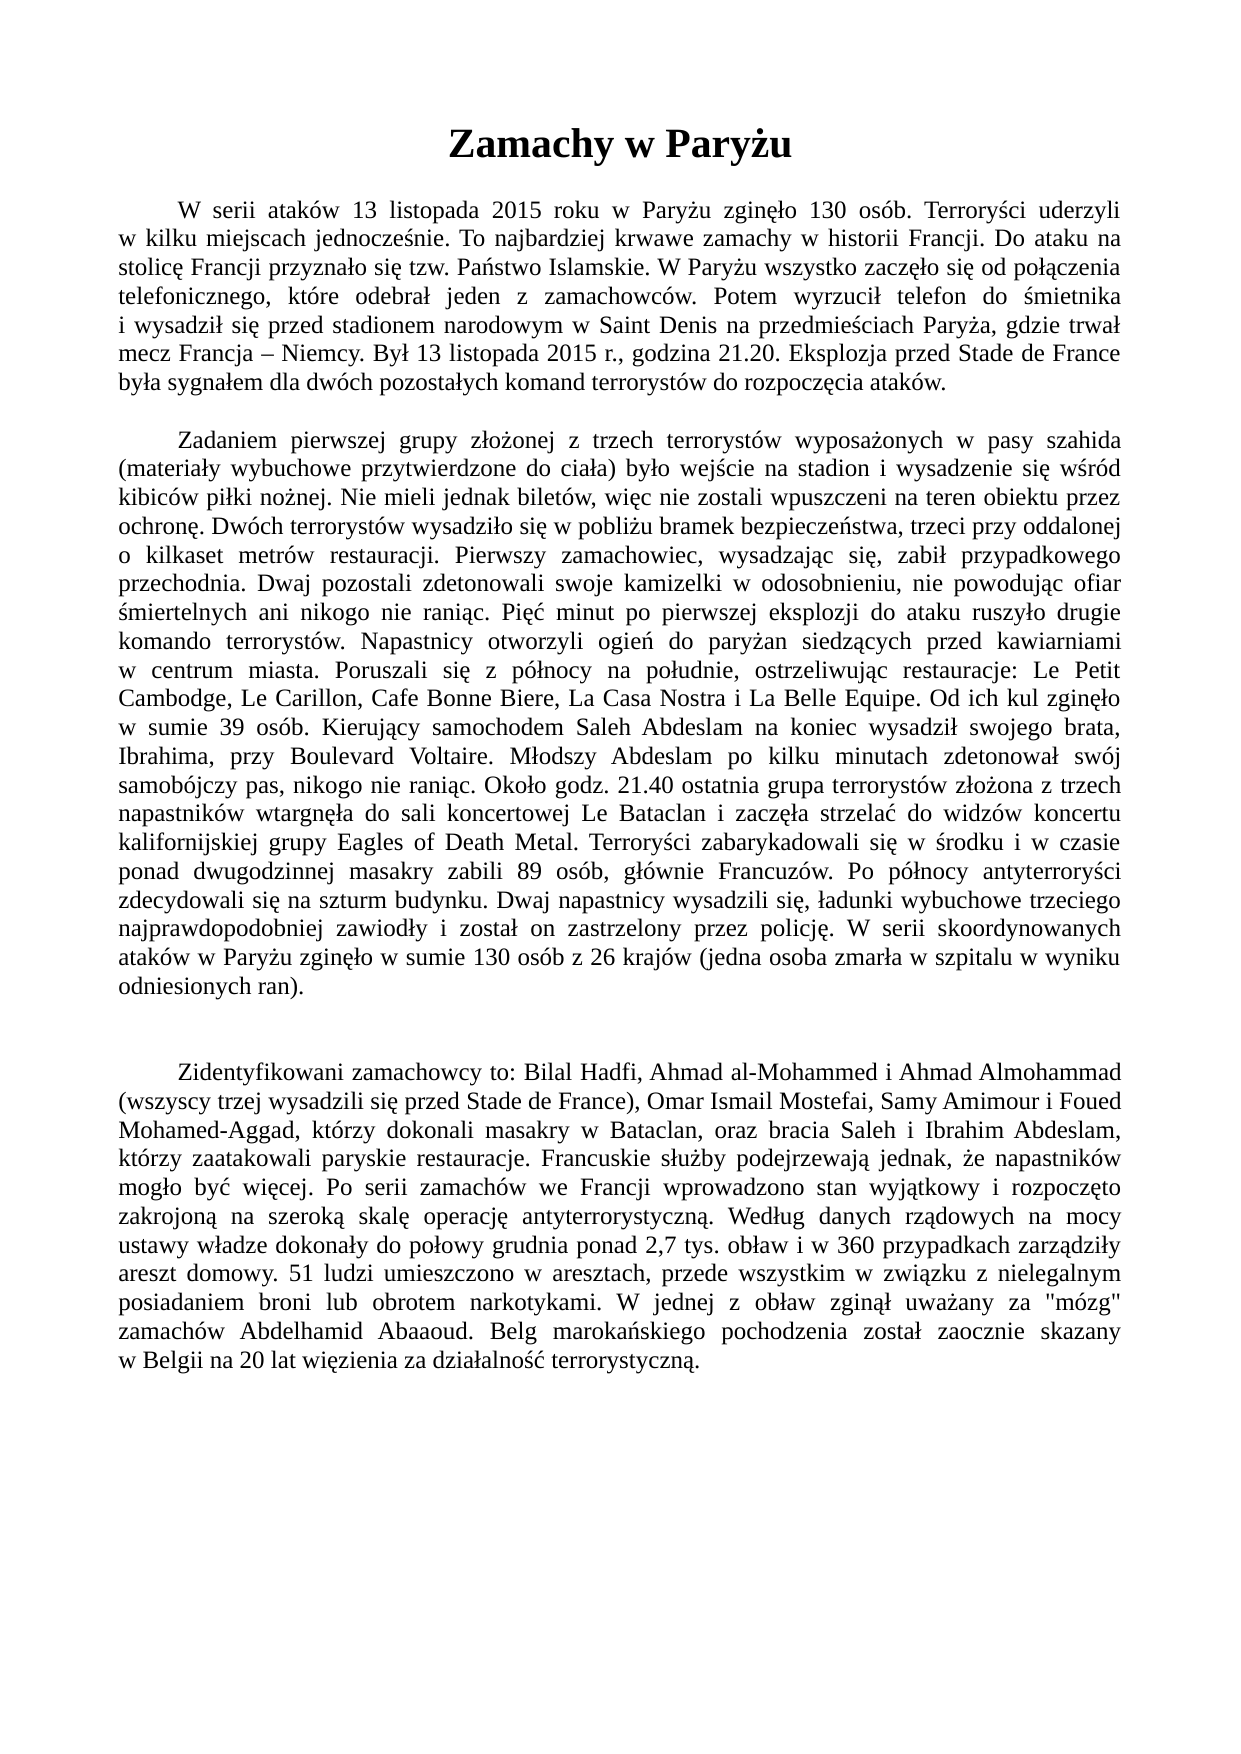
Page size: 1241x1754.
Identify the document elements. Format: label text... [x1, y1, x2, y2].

text Zadaniem pierwszej grupy złożonej z trzech terrorystów wyposażonych w pasy szahida (materiały wybuchowe przytwierdzone do ciała) było wejście na stadion i wysadzenie się wśród kibiców piłki nożnej. Nie mieli jednak biletów, więc nie zostali wpuszczeni na teren obiektu przez ochronę. Dwóch terrorystów wysadziło się w pobliżu bramek bezpieczeństwa, trzeci przy oddalonej o kilkaset metrów restauracji. Pierwszy zamachowiec, wysadzając się, zabił przypadkowego przechodnia. Dwaj pozostali zdetonowali swoje kamizelki w odosobnieniu, nie powodując ofiar śmiertelnych ani nikogo nie raniąc. Pięć minut po pierwszej eksplozji do ataku ruszyło drugie komando terrorystów. Napastnicy otworzyli ogień do paryżan siedzących przed kawiarniami w centrum miasta. Poruszali się z północy na południe, ostrzeliwując restauracje: Le Petit Cambodge, Le Carillon, Cafe Bonne Biere, La Casa Nostra i La Belle Equipe. Od ich kul zginęło w sumie 39 osób. Kierujący samochodem Saleh Abdeslam na koniec wysadził swojego brata, Ibrahima, przy Boulevard Voltaire. Młodszy Abdeslam po kilku minutach zdetonował swój samobójczy pas, nikogo nie raniąc. Około godz. 21.40 ostatnia grupa terrorystów złożona z trzech napastników wtargnęła do sali koncertowej Le Bataclan i zaczęła strzelać do widzów koncertu kalifornijskiej grupy Eagles of Death Metal. Terroryści zabarykadowali się w środku i w czasie ponad dwugodzinnej masakry zabili 89 osób, głównie Francuzów. Po północy antyterroryści zdecydowali się na szturm budynku. Dwaj napastnicy wysadzili się, ładunki wybuchowe trzeciego najprawdopodobniej zawiodły i został on zastrzelony przez policję. W serii skoordynowanych ataków w Paryżu zginęło w sumie 130 osób z 26 krajów (jedna osoba zmarła w szpitalu w wyniku odniesionych ran). [118, 425, 1122, 1000]
text Zidentyfikowani zamachowcy to: Bilal Hadfi, Ahmad al-Mohammed i Ahmad Almohammad (wszyscy trzej wysadzili się przed Stade de France), Omar Ismail Mostefai, Samy Amimour i Foued Mohamed-Aggad, którzy dokonali masakry w Bataclan, oraz bracia Saleh i Ibrahim Abdeslam, którzy zaatakowali paryskie restauracje. Francuskie służby podejrzewają jednak, że napastników mogło być więcej. Po serii zamachów we Francji wprowadzono stan wyjątkowy i rozpoczęto zakrojoną na szeroką skalę operację antyterrorystyczną. Według danych rządowych na mocy ustawy władze dokonały do połowy grudnia ponad 2,7 tys. obław i w 360 przypadkach zarządziły areszt domowy. 51 ludzi umieszczono w aresztach, przede wszystkim w związku z nielegalnym posiadaniem broni lub obrotem narkotykami. W jednej z obław zginął uważany za "mózg" zamachów Abdelhamid Abaaoud. Belg marokańskiego pochodzenia został zaocznie skazany w Belgii na 20 lat więzienia za działalność terrorystyczną. [118, 1057, 1122, 1373]
text W serii ataków 13 listopada 2015 roku w Paryżu zginęło 130 osób. Terroryści uderzyli w kilku miejscach jednocześnie. To najbardziej krwawe zamachy w historii Francji. Do ataku na stolicę Francji przyznało się tzw. Państwo Islamskie. W Paryżu wszystko zaczęło się od połączenia telefonicznego, które odebrał jeden z zamachowców. Potem wyrzucił telefon do śmietnika i wysadził się przed stadionem narodowym w Saint Denis na przedmieściach Paryża, gdzie trwał mecz Francja – Niemcy. Był 13 listopada 2015 r., godzina 21.20. Eksplozja przed Stade de France była sygnałem dla dwóch pozostałych komand terrorystów do rozpoczęcia ataków. [118, 195, 1122, 396]
text Zamachy w Paryżu [118, 118, 1122, 166]
